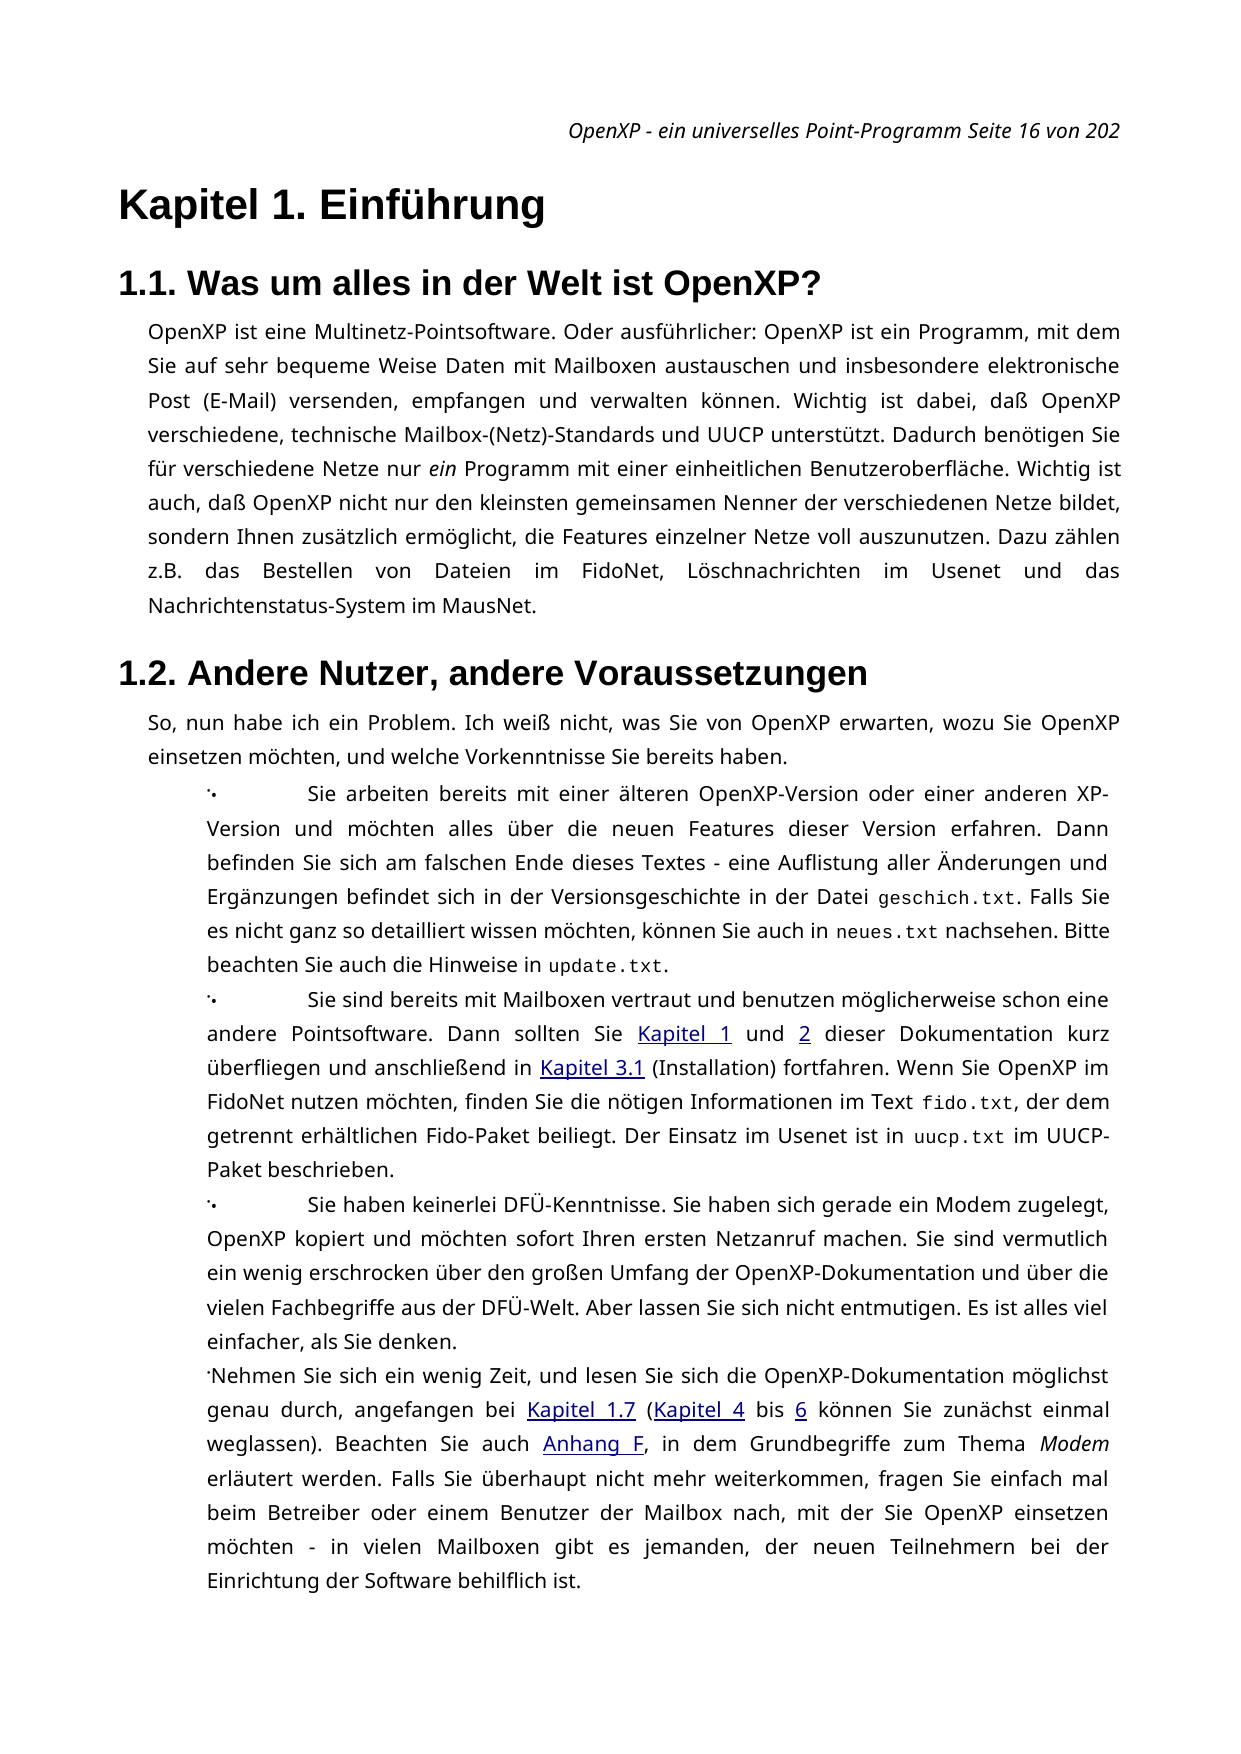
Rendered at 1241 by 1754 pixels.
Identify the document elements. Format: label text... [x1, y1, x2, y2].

subtitle Kapitel 1. Einführung [118, 173, 1122, 229]
list • Sie sind bereits mit Mailboxen vertraut und benutzen möglicherweise schon eine andere Pointsoftware. Dann sollten Sie Kapitel 1 und 2 dieser Dokumentation kurz überfliegen und anschließend in Kapitel 3.1 (Installation) fortfahren. Wenn Sie OpenXP im FidoNet nutzen möchten, finden Sie die nötigen Informationen im Text fido.txt, der dem getrennt erhältlichen Fido-Paket beiliegt. Der Einsatz im Usenet ist in uucp.txt im UUCP-Paket beschrieben. [177, 984, 1110, 1184]
list • Sie haben keinerlei DFÜ-Kenntnisse. Sie haben sich gerade ein Modem zugelegt, OpenXP kopiert und möchten sofort Ihren ersten Netzanruf machen. Sie sind vermutlich ein wenig erschrocken über den großen Umfang der OpenXP-Dokumentation und über die vielen Fachbegriffe aus der DFÜ-Welt. Aber lassen Sie sich nicht entmutigen. Es ist alles viel einfacher, als Sie denken. [177, 1190, 1110, 1355]
list • Sie arbeiten bereits mit einer älteren OpenXP-Version oder einer anderen XP-Version und möchten alles über die neuen Features dieser Version erfahren. Dann befinden Sie sich am falschen Ende dieses Textes - eine Auflistung aller Änderungen und Ergänzungen befindet sich in der Versionsgeschichte in der Datei geschich.txt. Falls Sie es nicht ganz so detailliert wissen möchten, können Sie auch in neues.txt nachsehen. Bitte beachten Sie auch die Hinweise in update.txt. [177, 779, 1110, 979]
subtitle 1.1. Was um alles in der Welt ist OpenXP? [118, 256, 1122, 302]
text So, nun habe ich ein Problem. Ich weiß nicht, was Sie von OpenXP erwarten, wozu Sie OpenXP einsetzen möchten, und welche Vorkenntnisse Sie bereits haben. [148, 708, 1122, 770]
list Nehmen Sie sich ein wenig Zeit, und lesen Sie sich die OpenXP-Dokumentation möglichst genau durch, angefangen bei Kapitel 1.7 (Kapitel 4 bis 6 können Sie zunächst einmal weglassen). Beachten Sie auch Anhang F, in dem Grundbegriffe zum Thema Modem erläutert werden. Falls Sie überhaupt nicht mehr weiterkommen, fragen Sie einfach mal beim Betreiber oder einem Benutzer der Mailbox nach, mit der Sie OpenXP einsetzen möchten - in vielen Mailboxen gibt es jemanden, der neuen Teilnehmern bei der Einrichtung der Software behilflich ist. [177, 1361, 1110, 1594]
subtitle 1.2. Andere Nutzer, andere Voraussetzungen [118, 646, 1122, 693]
text OpenXP ist eine Multinetz-Pointsoftware. Oder ausführlicher: OpenXP ist ein Programm, mit dem Sie auf sehr bequeme Weise Daten mit Mailboxen austauschen und insbesondere elektronische Post (E-Mail) versenden, empfangen und verwalten können. Wichtig ist dabei, daß OpenXP verschiedene, technische Mailbox-(Netz)-Standards und UUCP unterstützt. Dadurch benötigen Sie für verschiedene Netze nur ein Programm mit einer einheitlichen Benutzeroberfläche. Wichtig ist auch, daß OpenXP nicht nur den kleinsten gemeinsamen Nenner der verschiedenen Netze bildet, sondern Ihnen zusätzlich ermöglicht, die Features einzelner Netze voll auszunutzen. Dazu zählen z.B. das Bestellen von Dateien im FidoNet, Löschnachrichten im Usenet und das Nachrichtenstatus-System im MausNet. [148, 317, 1122, 619]
